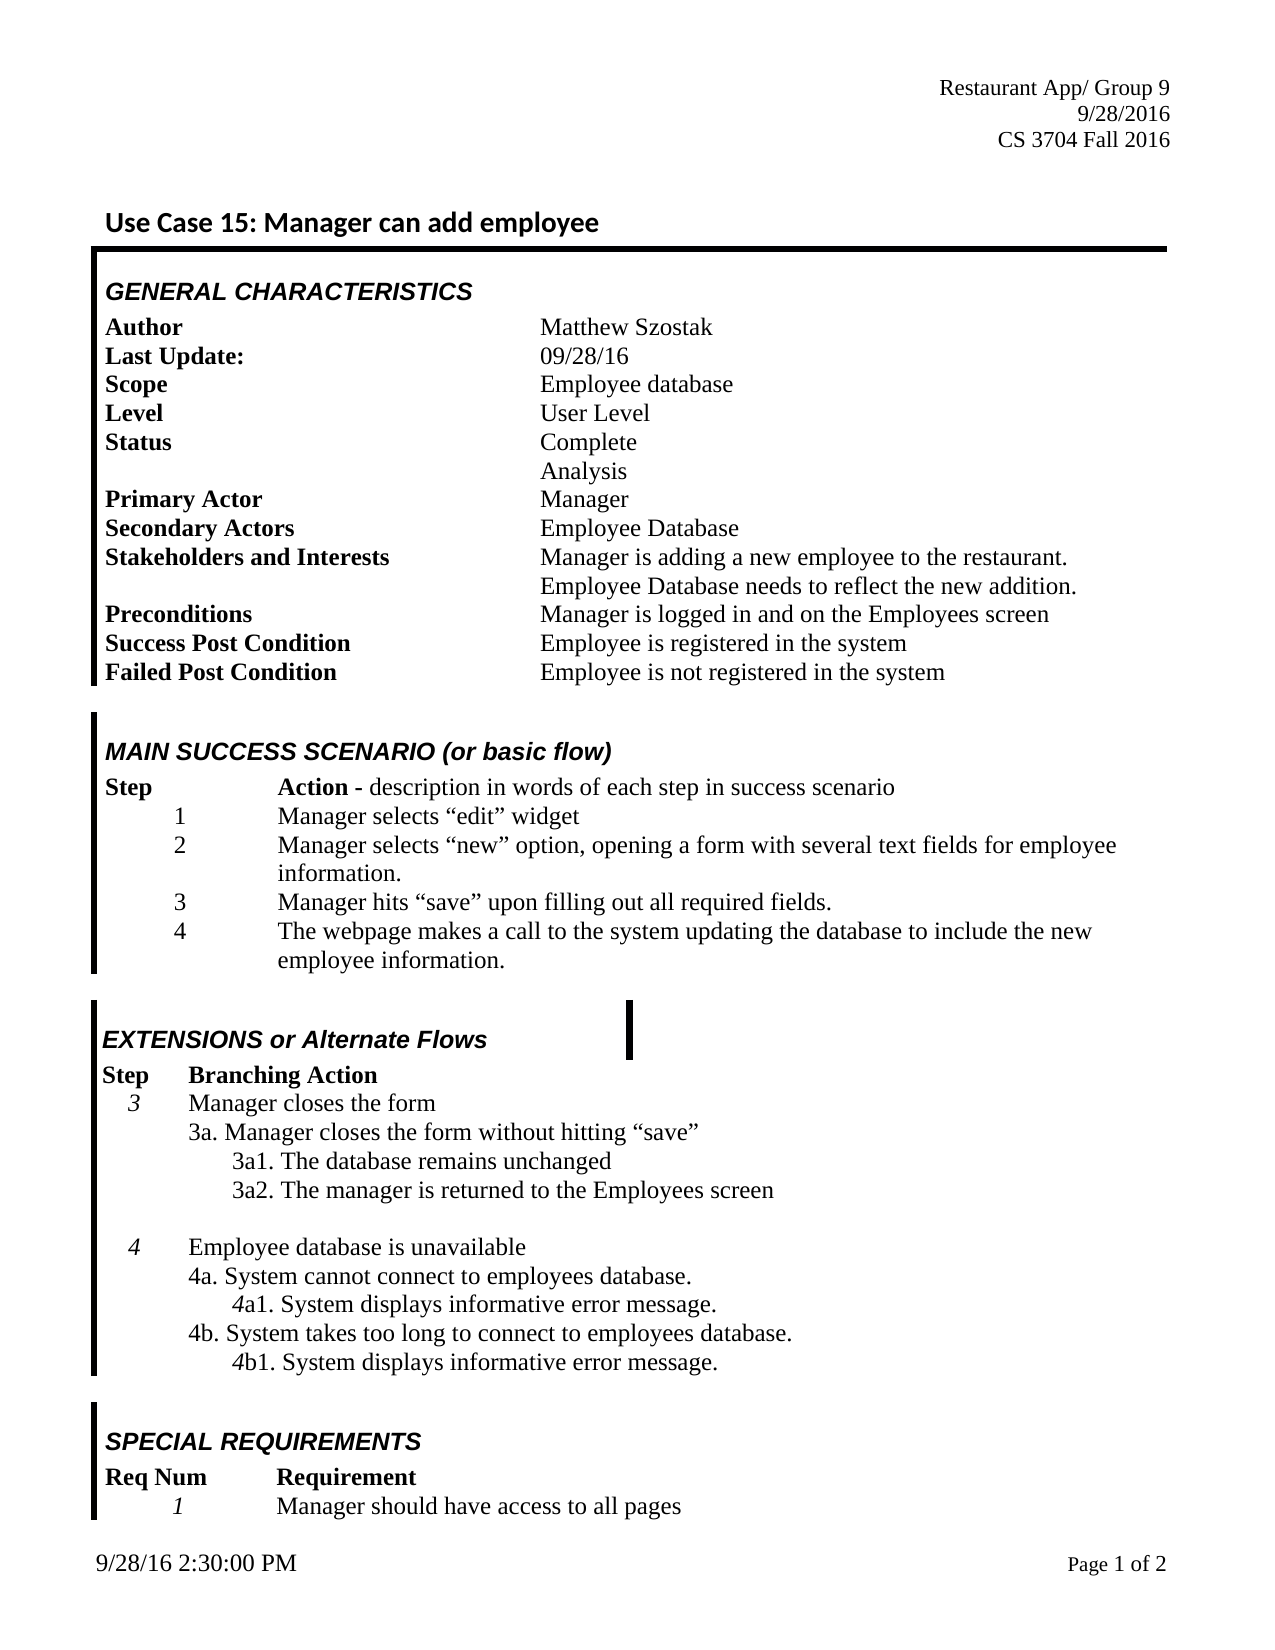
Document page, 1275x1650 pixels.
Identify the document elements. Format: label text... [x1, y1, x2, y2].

table_cell 2 [97, 830, 266, 887]
table_cell Step [97, 772, 266, 801]
table_cell 4a. System cannot connect to employees database. 4a1. System displays informative error message. 4b. System takes too long to connect to employees database. 4b1. System displays informative error message. [180, 1261, 1166, 1376]
table_cell Manager hits “save” upon filling out all required fields. [266, 887, 1166, 916]
table_cell Matthew Szostak [529, 312, 1167, 341]
table_cell Step [97, 1060, 180, 1088]
table_header SPECIAL REQUIREMENTS [97, 1402, 1164, 1462]
table_cell Stakeholders and Interests [97, 542, 528, 599]
table_cell Req Num [97, 1462, 265, 1491]
table_cell 4 [97, 1232, 180, 1376]
table_cell Failed Post Condition [97, 657, 528, 686]
table_cell 09/28/16 [529, 341, 1167, 369]
table_cell Manager is adding a new employee to the restaurant. Employee Database needs to reflect the new addition. [529, 542, 1167, 599]
table_cell Manager should have access to all pages [265, 1491, 1164, 1520]
table_cell 4 [97, 916, 266, 973]
table_cell Manager selects “edit” widget [266, 801, 1166, 830]
table_cell Success Post Condition [97, 628, 528, 657]
table_cell Last Update: [97, 341, 528, 369]
table_cell The webpage makes a call to the system updating the database to include the new employee information. [266, 916, 1166, 973]
table_cell Employee is not registered in the system [529, 657, 1167, 686]
table_cell Action - description in words of each step in success scenario [266, 772, 1166, 801]
table_cell Complete Analysis [529, 427, 1167, 484]
table_cell Employee database [529, 370, 1167, 398]
table_cell Employee database is unavailable [180, 1232, 1166, 1261]
table_cell Status [97, 427, 528, 484]
table_cell Employee is registered in the system [529, 628, 1167, 657]
table_cell Manager is logged in and on the Employees screen [529, 600, 1167, 628]
table_cell Manager closes the form [180, 1089, 1166, 1117]
table_cell Scope [97, 370, 528, 398]
table_cell 3a. Manager closes the form without hitting “save” 3a1. The database remains unchanged 3a2. The manager is returned to the Employees screen [180, 1117, 1166, 1232]
table_header GENERAL CHARACTERISTICS [97, 252, 1167, 312]
table_cell 3 [97, 887, 266, 916]
table_cell Level [97, 398, 528, 427]
table_cell Manager [529, 485, 1167, 513]
table_cell Preconditions [97, 600, 528, 628]
table_cell Author [97, 312, 528, 341]
table_cell Primary Actor [97, 485, 528, 513]
table_header EXTENSIONS or Alternate Flows [97, 1000, 626, 1060]
table_cell User Level [529, 398, 1167, 427]
table_header MAIN SUCCESS SCENARIO (or basic flow) [97, 712, 1166, 772]
table_cell 1 [97, 1491, 265, 1520]
table_cell Employee Database [529, 513, 1167, 542]
table_cell 3 [97, 1089, 180, 1232]
table_header [633, 1000, 1166, 1060]
table_cell Requirement [265, 1462, 1164, 1491]
table_cell Secondary Actors [97, 513, 528, 542]
table_cell 1 [97, 801, 266, 830]
table_cell Branching Action [180, 1060, 1166, 1088]
table_cell Manager selects “new” option, opening a form with several text fields for employee information. [266, 830, 1166, 887]
subtitle Use Case 15: Manager can add employee [105, 204, 1170, 239]
